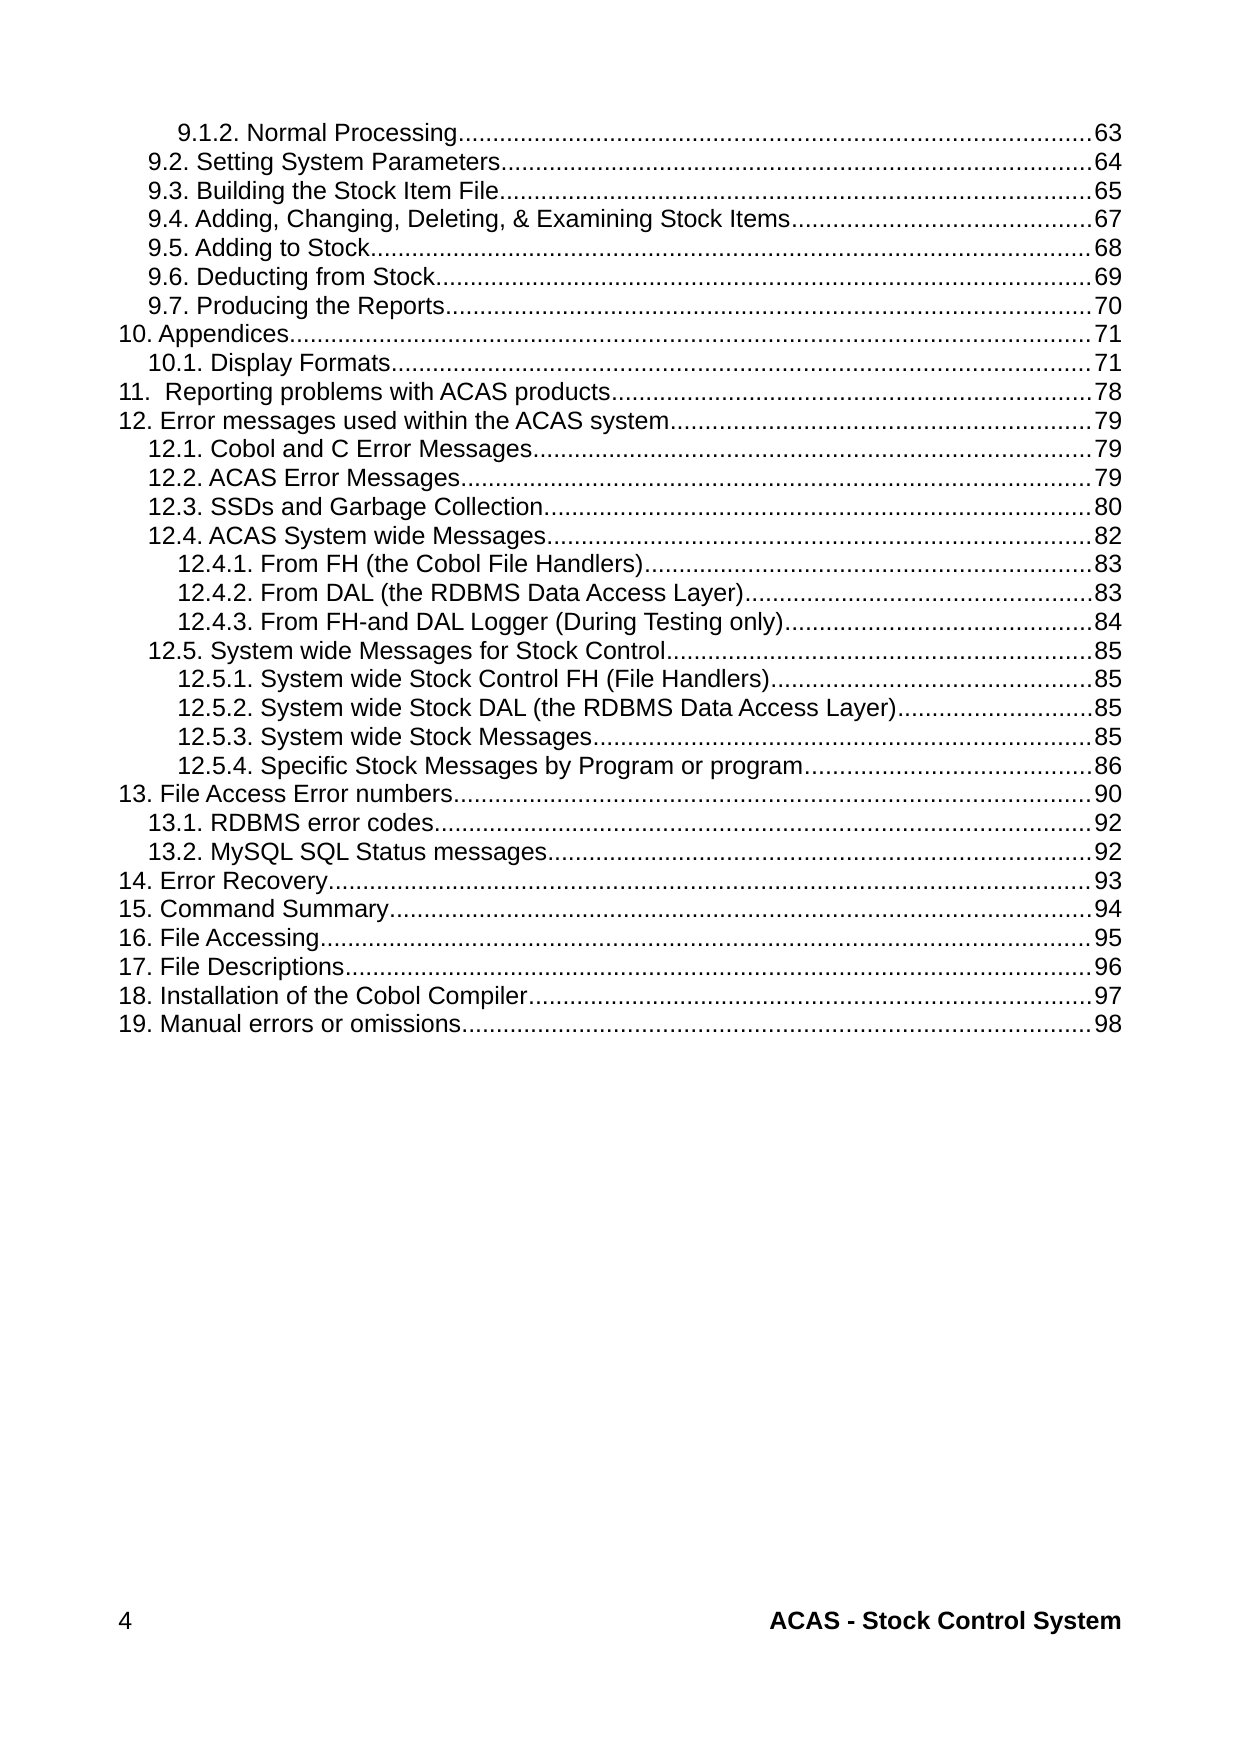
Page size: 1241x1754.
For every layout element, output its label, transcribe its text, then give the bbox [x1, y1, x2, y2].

text 13. File Access Error numbers 90 [118, 779, 1122, 808]
text 16. File Accessing 95 [118, 923, 1122, 952]
text 10. Appendices 71 [118, 319, 1122, 348]
text 12.5.1. System wide Stock Control FH (File Handlers) 85 [177, 664, 1122, 693]
text 9.3. Building the Stock Item File 65 [148, 176, 1122, 204]
text 12.4. ACAS System wide Messages 82 [148, 521, 1122, 549]
text 9.4. Adding, Changing, Deleting, & Examining Stock Items 67 [148, 204, 1122, 233]
text 19. Manual errors or omissions 98 [118, 1009, 1122, 1038]
text 9.1.2. Normal Processing 63 [177, 118, 1122, 147]
text 12.4.3. From FH-and DAL Logger (During Testing only) 84 [177, 607, 1122, 636]
text 9.2. Setting System Parameters 64 [148, 147, 1122, 176]
text 9.7. Producing the Reports 70 [148, 291, 1122, 319]
text 15. Command Summary 94 [118, 894, 1122, 923]
text 12.1. Cobol and C Error Messages 79 [148, 434, 1122, 463]
text 12.5.2. System wide Stock DAL (the RDBMS Data Access Layer) 85 [177, 693, 1122, 722]
text 14. Error Recovery 93 [118, 866, 1122, 894]
text 12.4.1. From FH (the Cobol File Handlers) 83 [177, 549, 1122, 578]
text 12.5.3. System wide Stock Messages 85 [177, 722, 1122, 751]
text 12.4.2. From DAL (the RDBMS Data Access Layer) 83 [177, 578, 1122, 607]
text 12.2. ACAS Error Messages 79 [148, 463, 1122, 492]
text 12.5.4. Specific Stock Messages by Program or program 86 [177, 751, 1122, 779]
text 17. File Descriptions 96 [118, 952, 1122, 981]
text 9.5. Adding to Stock 68 [148, 233, 1122, 262]
text 12.5. System wide Messages for Stock Control 85 [148, 636, 1122, 664]
text 10.1. Display Formats 71 [148, 348, 1122, 377]
text 12. Error messages used within the ACAS system 79 [118, 406, 1122, 434]
text 18. Installation of the Cobol Compiler 97 [118, 981, 1122, 1009]
text 13.2. MySQL SQL Status messages 92 [148, 837, 1122, 866]
text 11. Reporting problems with ACAS products 78 [118, 377, 1122, 406]
text 12.3. SSDs and Garbage Collection. 80 [148, 492, 1122, 521]
text 13.1. RDBMS error codes 92 [148, 808, 1122, 837]
text 9.6. Deducting from Stock 69 [148, 262, 1122, 291]
